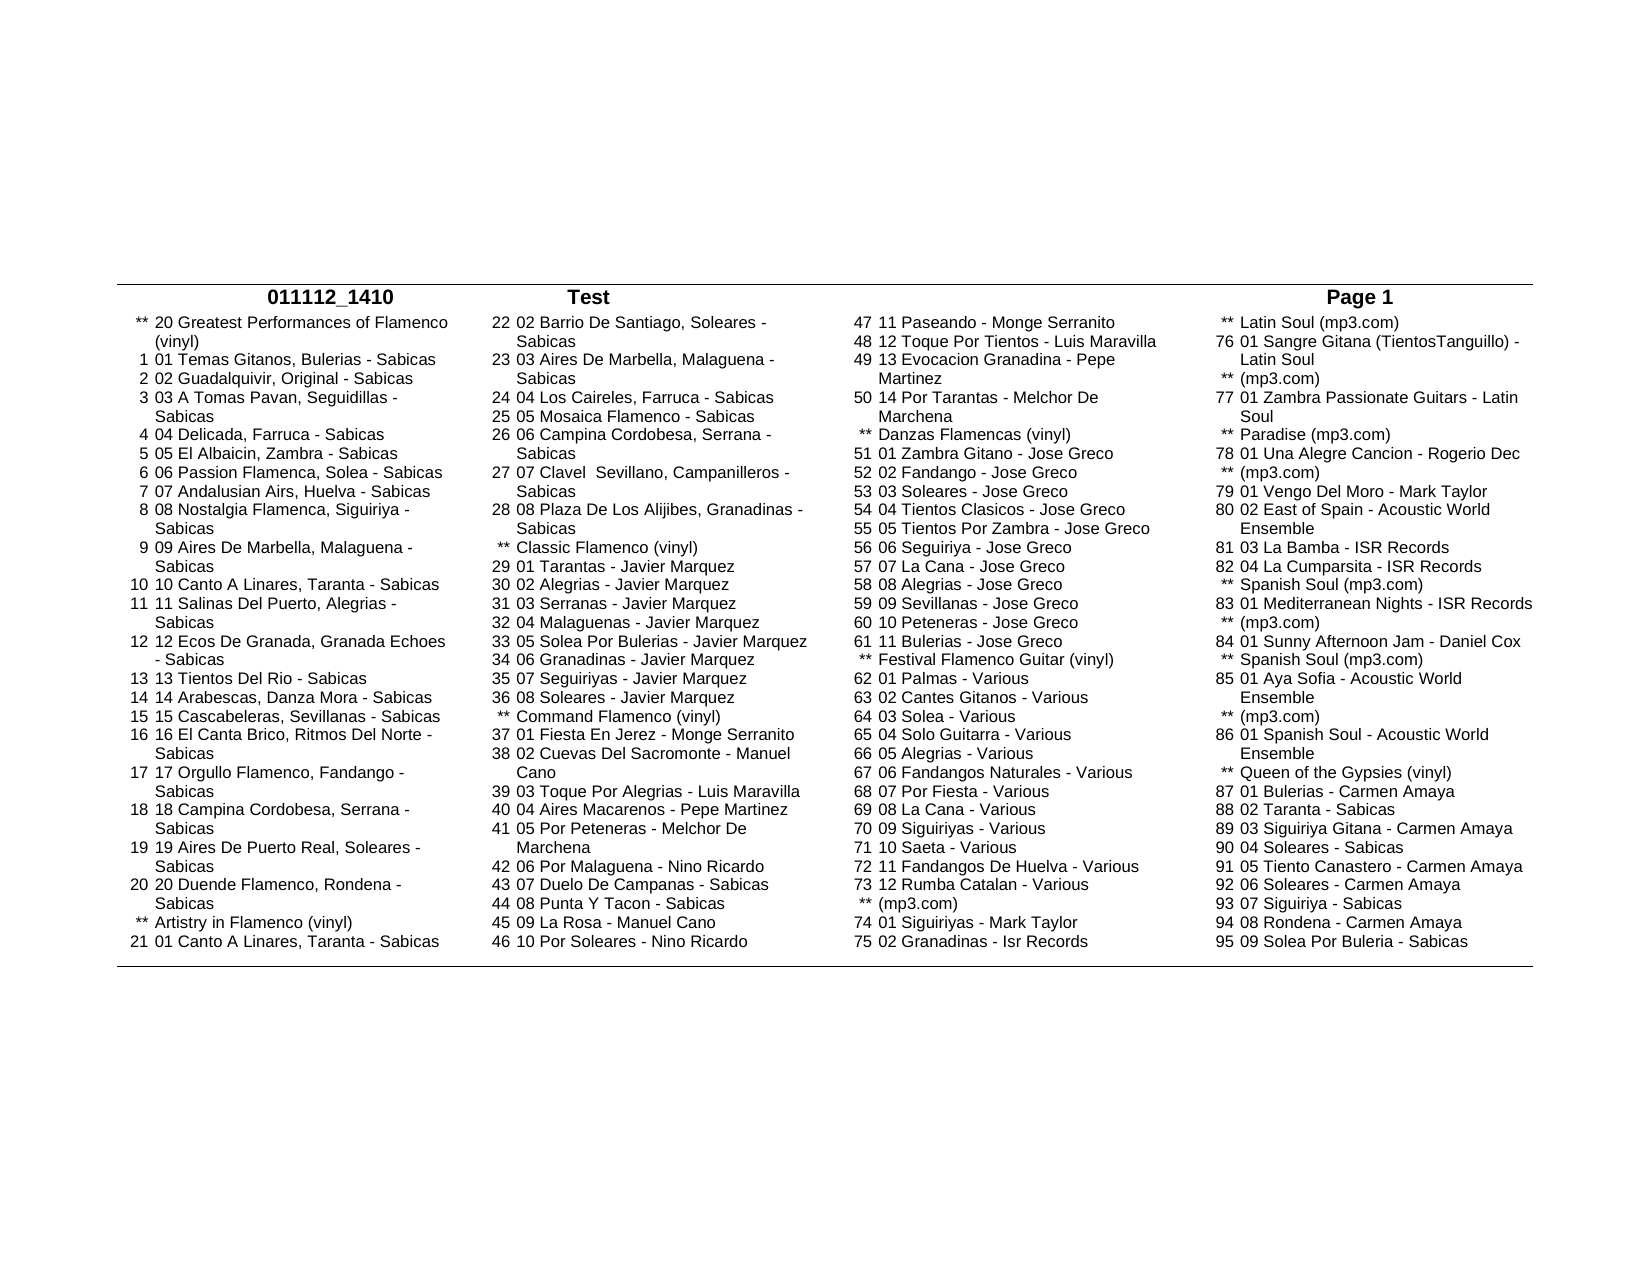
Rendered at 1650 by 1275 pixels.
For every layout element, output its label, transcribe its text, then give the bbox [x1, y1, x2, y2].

table_cell ** [1199, 763, 1237, 782]
table_cell 16 [114, 726, 151, 763]
table_cell 76 [1199, 332, 1237, 369]
table_cell 13 Tientos Del Rio - Sabicas [151, 669, 451, 688]
table_cell ** [1199, 463, 1237, 482]
table_cell 36 [476, 688, 513, 707]
table_cell ** [838, 894, 875, 913]
table_cell 03 Aires De Marbella, Malaguena - Sabicas [513, 351, 813, 388]
table_cell 94 [1199, 913, 1237, 932]
table_cell Queen of the Gypsies (vinyl) [1237, 763, 1537, 782]
table_cell 11 [114, 594, 151, 632]
table_cell 78 [1199, 444, 1237, 463]
table_cell 48 [838, 332, 875, 351]
table_cell 04 Solo Guitarra - Various [875, 726, 1175, 744]
table_cell 67 [838, 763, 875, 782]
table_cell 27 [476, 463, 513, 501]
table_cell 11 Bulerias - Jose Greco [875, 632, 1175, 651]
table_cell 61 [838, 632, 875, 651]
table_cell 08 Nostalgia Flamenca, Siguiriya - Sabicas [151, 501, 451, 538]
table_cell ** [1199, 369, 1237, 388]
table_cell 05 Alegrias - Various [875, 744, 1175, 763]
table_cell 21 [114, 932, 151, 951]
table_cell 63 [838, 688, 875, 707]
table_cell 05 Tiento Canastero - Carmen Amaya [1237, 857, 1537, 876]
table_cell 08 Soleares - Javier Marquez [513, 688, 813, 707]
table_cell 01 Bulerias - Carmen Amaya [1237, 782, 1537, 801]
table_cell 49 [838, 351, 875, 388]
table_cell 11 Fandangos De Huelva - Various [875, 857, 1175, 876]
table_cell 72 [838, 857, 875, 876]
table_cell 06 Passion Flamenca, Solea - Sabicas [151, 463, 451, 482]
table_cell 07 Por Fiesta - Various [875, 782, 1175, 801]
table_cell Classic Flamenco (vinyl) [513, 538, 813, 557]
table_header 20 Greatest Performances of Flamenco (vinyl) [151, 313, 451, 351]
table_cell 92 [1199, 876, 1237, 894]
table_cell 52 [838, 463, 875, 482]
table_cell 10 Saeta - Various [875, 838, 1175, 857]
table_cell 09 Aires De Marbella, Malaguena - Sabicas [151, 538, 451, 576]
table_cell 02 Taranta - Sabicas [1237, 801, 1537, 819]
table_cell 06 Soleares - Carmen Amaya [1237, 876, 1537, 894]
table_cell 23 [476, 351, 513, 388]
table_cell 77 [1199, 388, 1237, 426]
table_cell 04 Tientos Clasicos - Jose Greco [875, 501, 1175, 519]
table_cell 01 Siguiriyas - Mark Taylor [875, 913, 1175, 932]
table_cell Artistry in Flamenco (vinyl) [151, 913, 451, 932]
table_cell 46 [476, 932, 513, 951]
table_cell 04 Delicada, Farruca - Sabicas [151, 426, 451, 444]
table_cell 91 [1199, 857, 1237, 876]
table_cell 25 [476, 407, 513, 426]
table_cell ** [476, 707, 513, 726]
table_cell 47 [838, 313, 875, 332]
table_cell Danzas Flamencas (vinyl) [875, 426, 1175, 444]
table_cell 16 El Canta Brico, Ritmos Del Norte - Sabicas [151, 726, 451, 763]
table_header ** [114, 313, 151, 351]
table_cell ** [476, 538, 513, 557]
table_cell 3 [114, 388, 151, 426]
table_cell 93 [1199, 894, 1237, 913]
table_cell 62 [838, 669, 875, 688]
table_cell 01 Vengo Del Moro - Mark Taylor [1237, 482, 1537, 501]
table_cell 04 Aires Macarenos - Pepe Martinez [513, 801, 813, 819]
table_cell 9 [114, 538, 151, 576]
table_cell 03 Soleares - Jose Greco [875, 482, 1175, 501]
table_cell 17 [114, 763, 151, 801]
table_cell 34 [476, 651, 513, 669]
table_cell 15 [114, 707, 151, 726]
table_cell 88 [1199, 801, 1237, 819]
table_cell 11 Paseando - Monge Serranito [875, 313, 1175, 332]
table_cell 75 [838, 932, 875, 951]
table_cell 42 [476, 857, 513, 876]
table_cell 59 [838, 594, 875, 613]
table_cell 19 [114, 838, 151, 876]
table_cell 12 [114, 632, 151, 669]
table_cell 53 [838, 482, 875, 501]
table_cell 01 Zambra Gitano - Jose Greco [875, 444, 1175, 463]
table_cell 30 [476, 576, 513, 594]
table_cell 37 [476, 726, 513, 744]
table_cell 04 Soleares - Sabicas [1237, 838, 1537, 857]
table_cell (mp3.com) [1237, 707, 1537, 726]
table_cell 19 Aires De Puerto Real, Soleares - Sabicas [151, 838, 451, 876]
table_cell 08 Punta Y Tacon - Sabicas [513, 894, 813, 913]
table_cell 18 Campina Cordobesa, Serrana - Sabicas [151, 801, 451, 838]
table_cell 01 Mediterranean Nights - ISR Records [1237, 594, 1537, 613]
table_cell 10 Peteneras - Jose Greco [875, 613, 1175, 632]
table_cell 07 Duelo De Campanas - Sabicas [513, 876, 813, 894]
table_cell 28 [476, 501, 513, 538]
table_cell 02 Fandango - Jose Greco [875, 463, 1175, 482]
table_cell 80 [1199, 501, 1237, 538]
table_cell 71 [838, 838, 875, 857]
table_cell 14 Por Tarantas - Melchor De Marchena [875, 388, 1175, 426]
table_cell 02 Granadinas - Isr Records [875, 932, 1175, 951]
table_cell 06 Campina Cordobesa, Serrana - Sabicas [513, 426, 813, 463]
table_cell 74 [838, 913, 875, 932]
table_cell Spanish Soul (mp3.com) [1237, 576, 1537, 594]
table_cell (mp3.com) [1237, 613, 1537, 632]
table_cell Spanish Soul (mp3.com) [1237, 651, 1537, 669]
table_cell 05 Por Peteneras - Melchor De Marchena [513, 819, 813, 857]
table_cell 85 [1199, 669, 1237, 707]
table_cell 18 [114, 801, 151, 838]
table_cell 01 Sangre Gitana (TientosTanguillo) - Latin Soul [1237, 332, 1537, 369]
table_cell 66 [838, 744, 875, 763]
table_cell 05 Mosaica Flamenco - Sabicas [513, 407, 813, 426]
table_cell 31 [476, 594, 513, 613]
table_cell 8 [114, 501, 151, 538]
table_cell 73 [838, 876, 875, 894]
table_cell 4 [114, 426, 151, 444]
table_cell 33 [476, 632, 513, 651]
table_cell ** [838, 426, 875, 444]
table_cell 60 [838, 613, 875, 632]
table_cell 07 Siguiriya - Sabicas [1237, 894, 1537, 913]
table_cell 54 [838, 501, 875, 519]
table_cell 20 [114, 876, 151, 913]
table_cell ** [838, 651, 875, 669]
table_cell 29 [476, 557, 513, 576]
table_cell 06 Fandangos Naturales - Various [875, 763, 1175, 782]
table_cell 08 La Cana - Various [875, 801, 1175, 819]
table_cell 7 [114, 482, 151, 501]
table_cell 13 Evocacion Granadina - Pepe Martinez [875, 351, 1175, 388]
table_cell Command Flamenco (vinyl) [513, 707, 813, 726]
table_cell 17 Orgullo Flamenco, Fandango - Sabicas [151, 763, 451, 801]
table_cell 12 Toque Por Tientos - Luis Maravilla [875, 332, 1175, 351]
table_cell 09 Siguiriyas - Various [875, 819, 1175, 838]
table_cell 56 [838, 538, 875, 557]
table_cell 57 [838, 557, 875, 576]
table_cell 95 [1199, 932, 1237, 951]
table_cell 6 [114, 463, 151, 482]
table_cell 39 [476, 782, 513, 801]
table_cell ** [1199, 651, 1237, 669]
table_cell 01 Sunny Afternoon Jam - Daniel Cox [1237, 632, 1537, 651]
table_cell 01 Spanish Soul - Acoustic World Ensemble [1237, 726, 1537, 763]
table_cell 69 [838, 801, 875, 819]
table_cell Festival Flamenco Guitar (vinyl) [875, 651, 1175, 669]
table_cell 03 La Bamba - ISR Records [1237, 538, 1537, 557]
table_cell 12 Ecos De Granada, Granada Echoes - Sabicas [151, 632, 451, 669]
table_cell Paradise (mp3.com) [1237, 426, 1537, 444]
table_cell 04 Malaguenas - Javier Marquez [513, 613, 813, 632]
table_cell 10 Canto A Linares, Taranta - Sabicas [151, 576, 451, 594]
table_cell 13 [114, 669, 151, 688]
table_cell 10 Por Soleares - Nino Ricardo [513, 932, 813, 951]
table_cell 01 Fiesta En Jerez - Monge Serranito [513, 726, 813, 744]
table_cell ** [1199, 613, 1237, 632]
table_cell 01 Canto A Linares, Taranta - Sabicas [151, 932, 451, 951]
table_cell 41 [476, 819, 513, 857]
table_cell 14 [114, 688, 151, 707]
table_cell 24 [476, 388, 513, 407]
table_cell 38 [476, 744, 513, 782]
table_cell 05 Tientos Por Zambra - Jose Greco [875, 519, 1175, 538]
table_cell 51 [838, 444, 875, 463]
table_cell 12 Rumba Catalan - Various [875, 876, 1175, 894]
table_cell 03 Toque Por Alegrias - Luis Maravilla [513, 782, 813, 801]
table_cell 86 [1199, 726, 1237, 763]
table_cell 79 [1199, 482, 1237, 501]
table_cell Latin Soul (mp3.com) [1237, 313, 1537, 332]
table_cell 07 Seguiriyas - Javier Marquez [513, 669, 813, 688]
table_cell 01 Una Alegre Cancion - Rogerio Dec [1237, 444, 1537, 463]
table_cell 06 Seguiriya - Jose Greco [875, 538, 1175, 557]
table_cell ** [1199, 426, 1237, 444]
table_cell 40 [476, 801, 513, 819]
table_cell (mp3.com) [1237, 369, 1537, 388]
table_cell 03 Solea - Various [875, 707, 1175, 726]
table_cell ** [1199, 313, 1237, 332]
table_cell 05 Solea Por Bulerias - Javier Marquez [513, 632, 813, 651]
table_cell 84 [1199, 632, 1237, 651]
table_cell 01 Aya Sofia - Acoustic World Ensemble [1237, 669, 1537, 707]
table_cell 64 [838, 707, 875, 726]
table_cell 02 Barrio De Santiago, Soleares - Sabicas [513, 313, 813, 351]
table_cell 5 [114, 444, 151, 463]
table_cell 01 Palmas - Various [875, 669, 1175, 688]
table_cell 09 La Rosa - Manuel Cano [513, 913, 813, 932]
table_cell 10 [114, 576, 151, 594]
table_cell 58 [838, 576, 875, 594]
table_cell 03 Siguiriya Gitana - Carmen Amaya [1237, 819, 1537, 838]
table_cell 01 Tarantas - Javier Marquez [513, 557, 813, 576]
table_cell 68 [838, 782, 875, 801]
table_cell 04 La Cumparsita - ISR Records [1237, 557, 1537, 576]
table_cell 07 Andalusian Airs, Huelva - Sabicas [151, 482, 451, 501]
table_cell 08 Plaza De Los Alijibes, Granadinas - Sabicas [513, 501, 813, 538]
table_cell 14 Arabescas, Danza Mora - Sabicas [151, 688, 451, 707]
table_cell 2 [114, 369, 151, 388]
table_cell 35 [476, 669, 513, 688]
table_cell ** [1199, 576, 1237, 594]
table_cell 04 Los Caireles, Farruca - Sabicas [513, 388, 813, 407]
table_cell 90 [1199, 838, 1237, 857]
table_cell 20 Duende Flamenco, Rondena - Sabicas [151, 876, 451, 913]
table_cell 15 Cascabeleras, Sevillanas - Sabicas [151, 707, 451, 726]
table_cell 09 Solea Por Buleria - Sabicas [1237, 932, 1537, 951]
table_cell 03 Serranas - Javier Marquez [513, 594, 813, 613]
table_cell 26 [476, 426, 513, 463]
table_cell 44 [476, 894, 513, 913]
table_cell 01 Temas Gitanos, Bulerias - Sabicas [151, 351, 451, 369]
table_cell 02 Cantes Gitanos - Various [875, 688, 1175, 707]
table_cell 70 [838, 819, 875, 838]
table_cell 22 [476, 313, 513, 351]
table_cell 07 Clavel Sevillano, Campanilleros - Sabicas [513, 463, 813, 501]
table_cell 02 Alegrias - Javier Marquez [513, 576, 813, 594]
table_cell ** [114, 913, 151, 932]
table_cell 08 Alegrias - Jose Greco [875, 576, 1175, 594]
table_cell ** [1199, 707, 1237, 726]
table_cell 50 [838, 388, 875, 426]
table_cell 02 East of Spain - Acoustic World Ensemble [1237, 501, 1537, 538]
table_cell 55 [838, 519, 875, 538]
table_cell 89 [1199, 819, 1237, 838]
table_cell 06 Por Malaguena - Nino Ricardo [513, 857, 813, 876]
table_cell 02 Guadalquivir, Original - Sabicas [151, 369, 451, 388]
table_cell 01 Zambra Passionate Guitars - Latin Soul [1237, 388, 1537, 426]
table_cell 87 [1199, 782, 1237, 801]
table_cell 03 A Tomas Pavan, Seguidillas - Sabicas [151, 388, 451, 426]
table_cell 02 Cuevas Del Sacromonte - Manuel Cano [513, 744, 813, 782]
table_cell 81 [1199, 538, 1237, 557]
table_cell 09 Sevillanas - Jose Greco [875, 594, 1175, 613]
table_cell 43 [476, 876, 513, 894]
table_cell 1 [114, 351, 151, 369]
table_cell (mp3.com) [875, 894, 1175, 913]
table_cell 65 [838, 726, 875, 744]
table_cell 45 [476, 913, 513, 932]
table_cell 06 Granadinas - Javier Marquez [513, 651, 813, 669]
table_cell (mp3.com) [1237, 463, 1537, 482]
table_cell 11 Salinas Del Puerto, Alegrias - Sabicas [151, 594, 451, 632]
table_cell 82 [1199, 557, 1237, 576]
table_cell 07 La Cana - Jose Greco [875, 557, 1175, 576]
table_cell 83 [1199, 594, 1237, 613]
table_cell 08 Rondena - Carmen Amaya [1237, 913, 1537, 932]
table_cell 05 El Albaicin, Zambra - Sabicas [151, 444, 451, 463]
table_cell 32 [476, 613, 513, 632]
